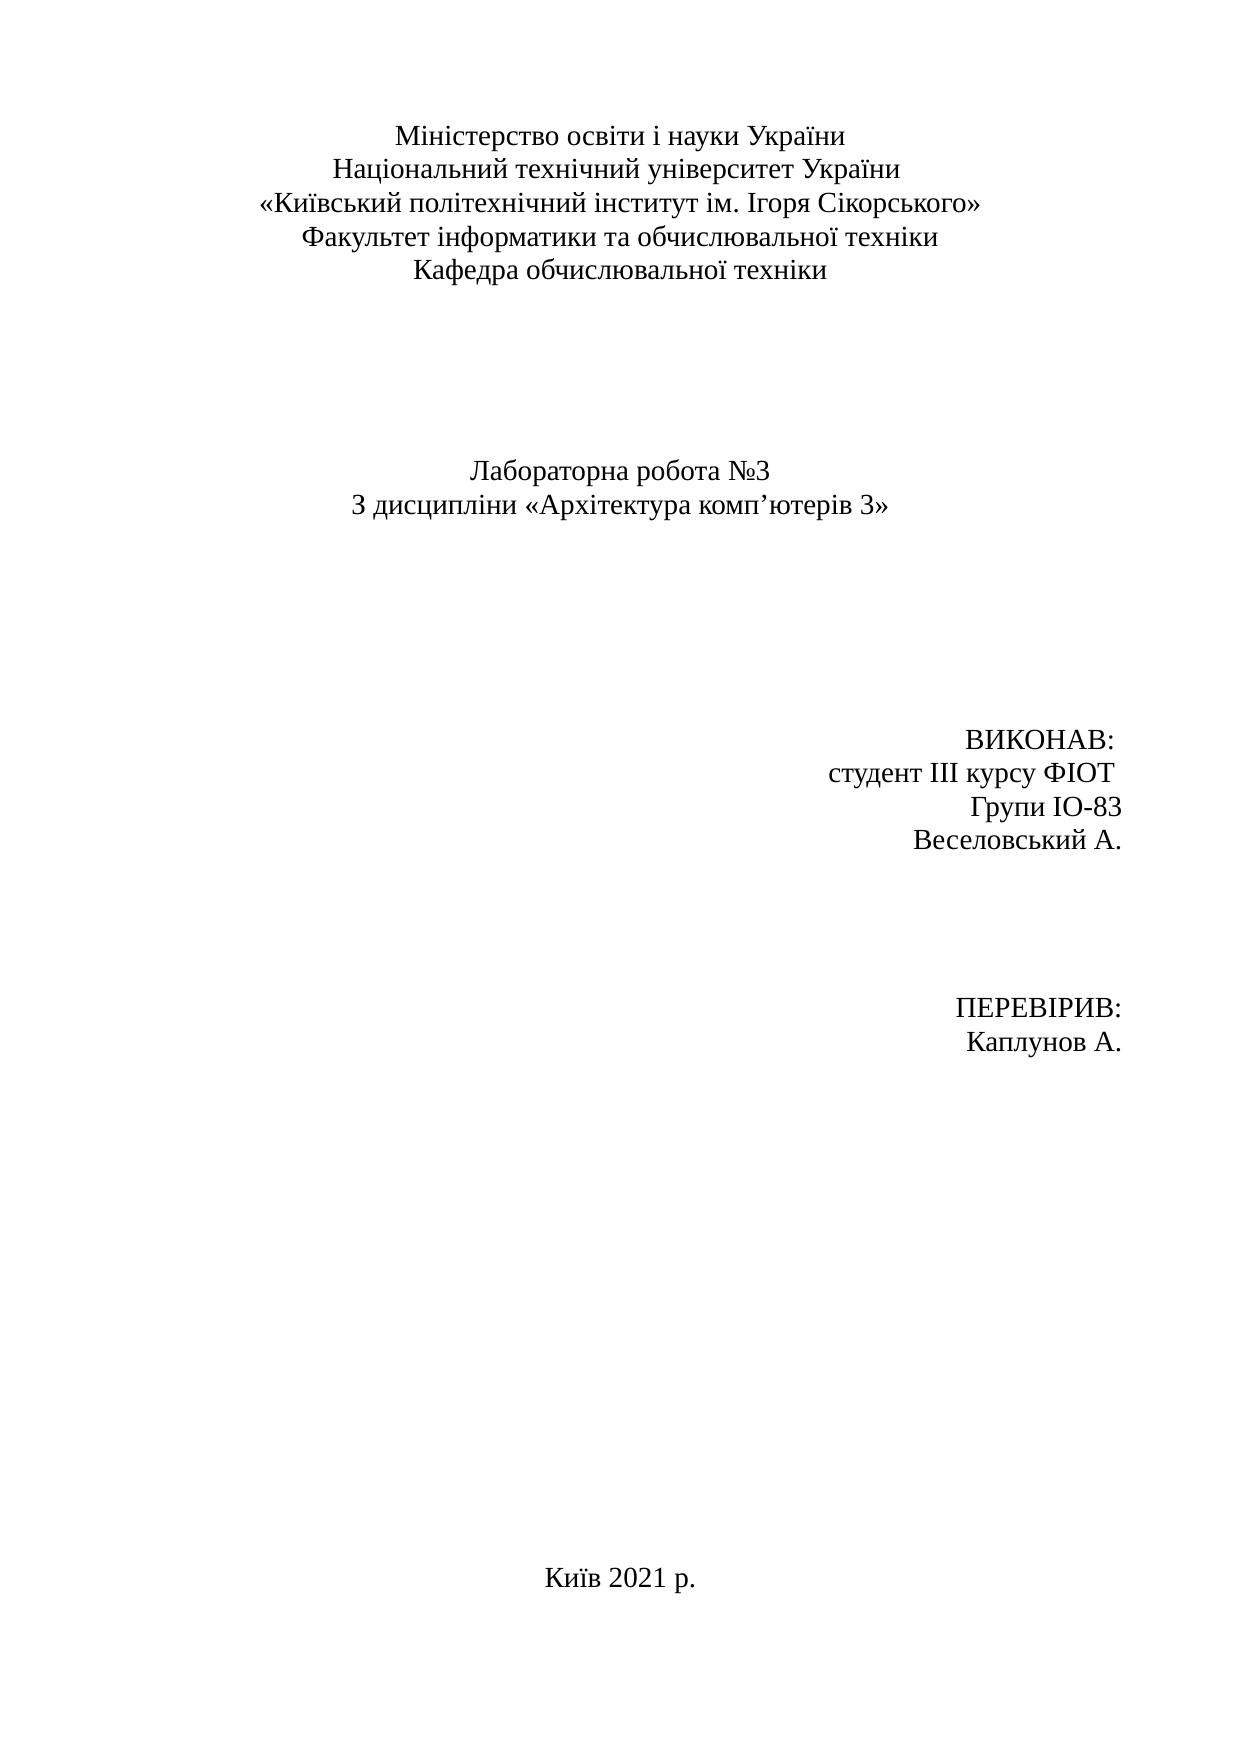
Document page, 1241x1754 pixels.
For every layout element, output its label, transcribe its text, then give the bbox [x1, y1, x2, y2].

text Факультет інформатики та обчислювальної техніки [118, 219, 1122, 252]
text ПЕРЕВІРИВ: [118, 990, 1122, 1024]
text «Київський політехнічний інститут ім. Ігоря Сікорського» [118, 185, 1122, 219]
text Кафедра обчислювальної техніки [118, 252, 1122, 286]
text Міністерство освіти і науки України [118, 118, 1122, 152]
text студент ІІІ курсу ФІОТ [118, 755, 1122, 789]
text Групи ІО-83 [118, 789, 1122, 822]
text Каплунов А. [118, 1024, 1122, 1057]
text Лабораторна робота №3 [118, 453, 1122, 487]
text ВИКОНАВ: [118, 722, 1122, 755]
text З дисципліни «Архітектура компʼютерів 3» [118, 487, 1122, 521]
text Веселовський А. [118, 822, 1122, 856]
text Київ 2021 р. [118, 1560, 1122, 1594]
text Національний технічний університет України [118, 152, 1122, 185]
